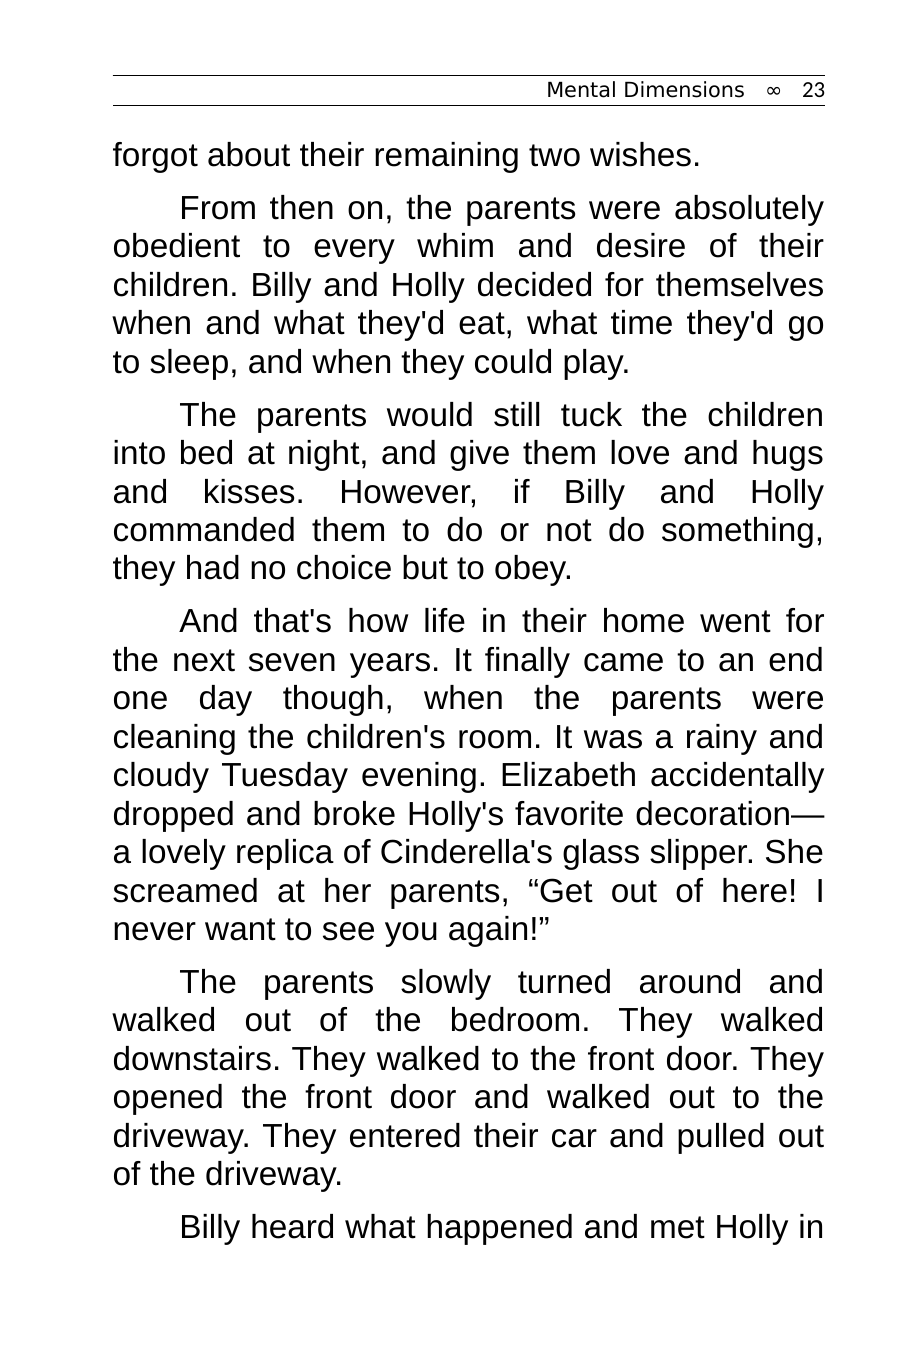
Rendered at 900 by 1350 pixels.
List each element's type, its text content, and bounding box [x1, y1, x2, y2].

text Billy heard what happened and met Holly in [112, 1207, 825, 1246]
text The parents slowly turned around and walked out of the bedroom. They walked downstairs. They walked to the front door. They opened the front door and walked out to the driveway. They entered their car and pulled out of the driveway. [112, 962, 825, 1193]
text From then on, the parents were absolutely obedient to every whim and desire of their children. Billy and Holly decided for themselves when and what they'd eat, what time they'd go to sleep, and when they could play. [112, 188, 825, 380]
text forgot about their remaining two wishes. [112, 135, 825, 173]
text The parents would still tuck the children into bed at night, and give them love and hugs and kisses. However, if Billy and Holly commanded them to do or not do something, they had no choice but to obey. [112, 395, 825, 587]
text And that's how life in their home went for the next seven years. It finally came to an end one day though, when the parents were cleaning the children's room. It was a rainy and cloudy Tuesday evening. Elizabeth accidentally dropped and broke Holly's favorite decoration—a lovely replica of Cinderella's glass slipper. She screamed at her parents, “Get out of here! I never want to see you again!” [112, 602, 825, 947]
